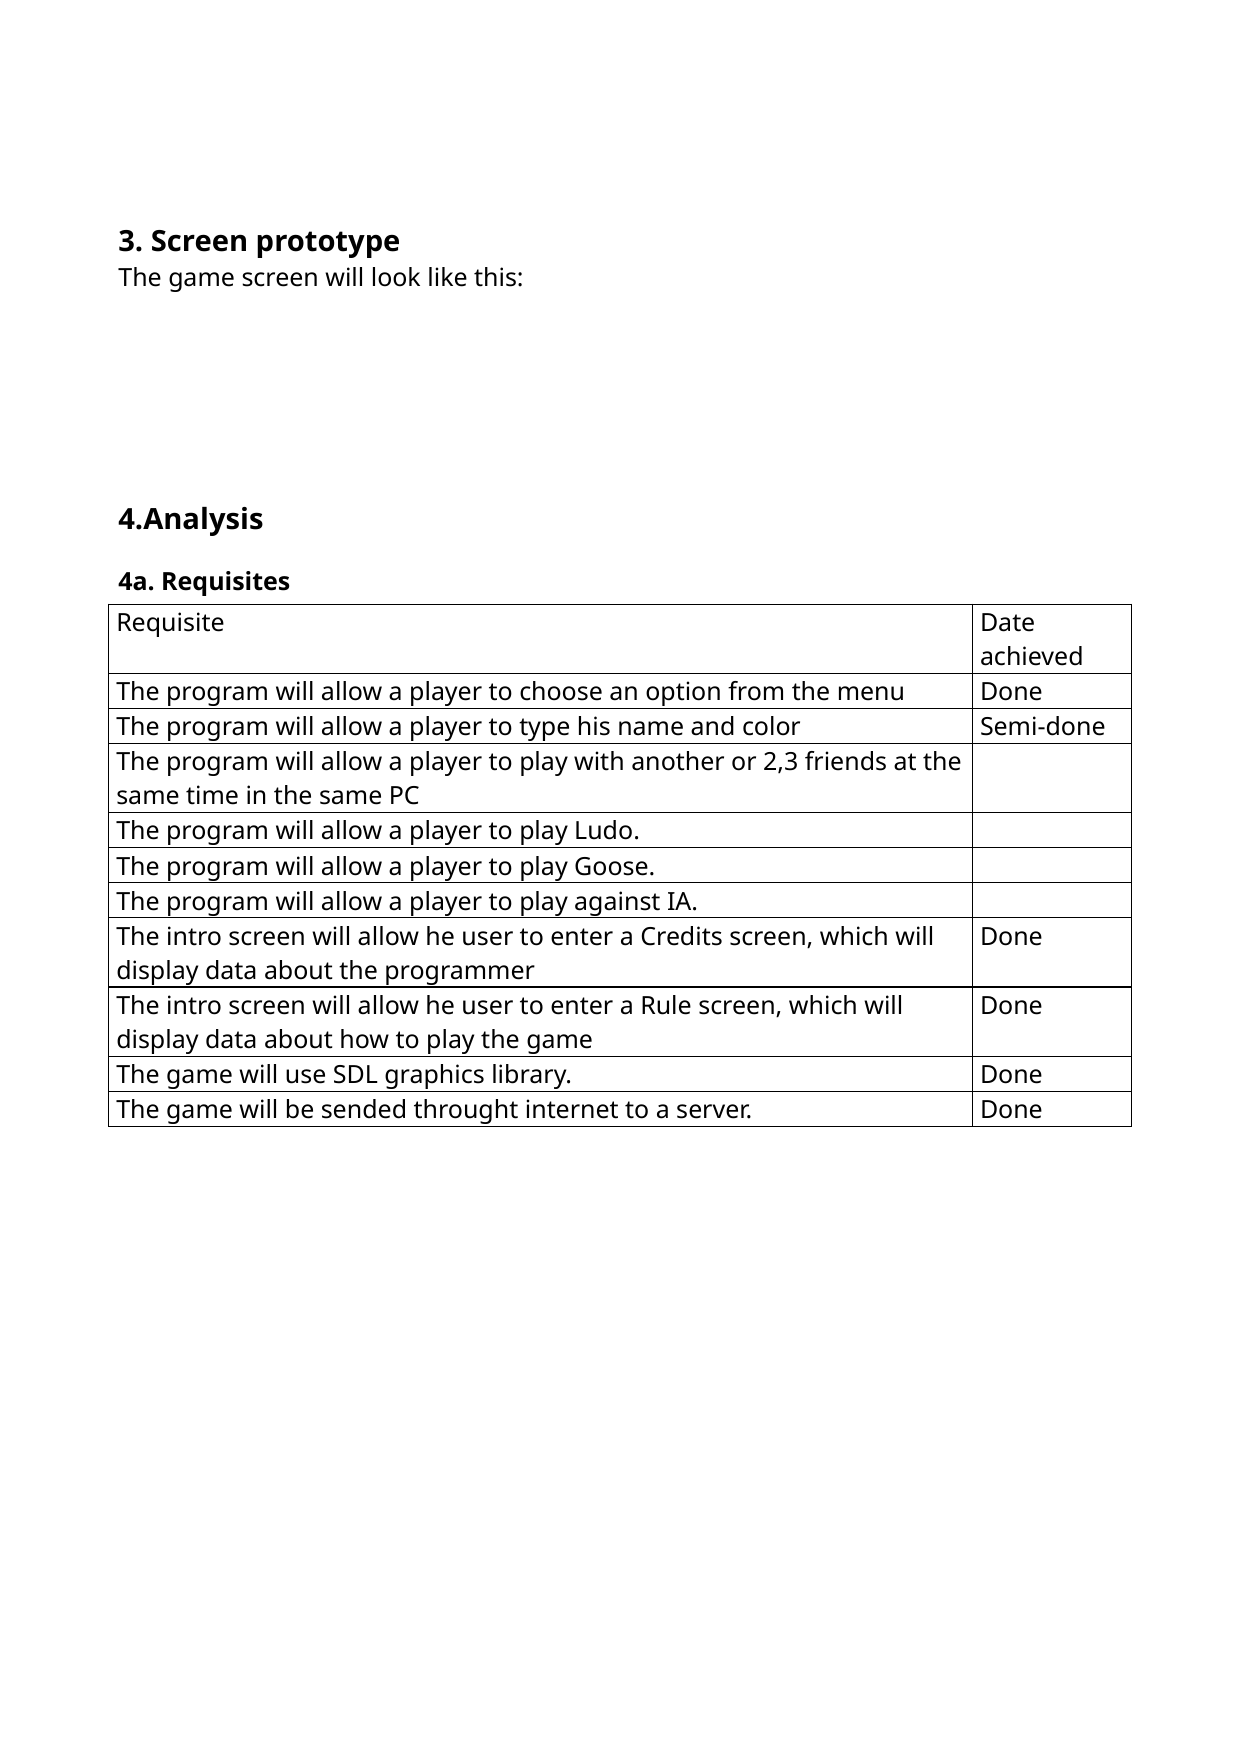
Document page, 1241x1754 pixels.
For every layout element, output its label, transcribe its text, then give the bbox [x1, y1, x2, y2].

table_cell Done [973, 918, 1131, 986]
table_cell Done [973, 1092, 1131, 1126]
table_cell [973, 883, 1131, 917]
table_cell [973, 813, 1131, 847]
table_cell The game will use SDL graphics library. [109, 1057, 972, 1091]
table_cell [973, 744, 1131, 812]
table_header Requisite [109, 605, 972, 673]
table_cell The intro screen will allow he user to enter a Rule screen, which will display data about how to play the game [109, 988, 972, 1056]
table_header Date achieved [973, 605, 1131, 673]
table_cell The program will allow a player to play against IA. [109, 883, 972, 917]
table_cell The program will allow a player to play Goose. [109, 848, 972, 882]
text The game screen will look like this: [118, 260, 1122, 294]
subtitle 4a. Requisites [118, 563, 1122, 597]
table_cell The game will be sended throught internet to a server. [109, 1092, 972, 1126]
table_cell Done [973, 1057, 1131, 1091]
table_cell [973, 848, 1131, 882]
table_cell Semi-done [973, 709, 1131, 743]
table_cell The program will allow a player to play Ludo. [109, 813, 972, 847]
table_cell Done [973, 674, 1131, 708]
table_cell The program will allow a player to play with another or 2,3 friends at the same time in the same PC [109, 744, 972, 812]
table_cell Done [973, 988, 1131, 1056]
table_cell The intro screen will allow he user to enter a Credits screen, which will display data about the programmer [109, 918, 972, 986]
text 3. Screen prototype [118, 220, 1122, 260]
table_cell The program will allow a player to type his name and color [109, 709, 972, 743]
subtitle 4.Analysis [118, 498, 1122, 538]
table_cell The program will allow a player to choose an option from the menu [109, 674, 972, 708]
